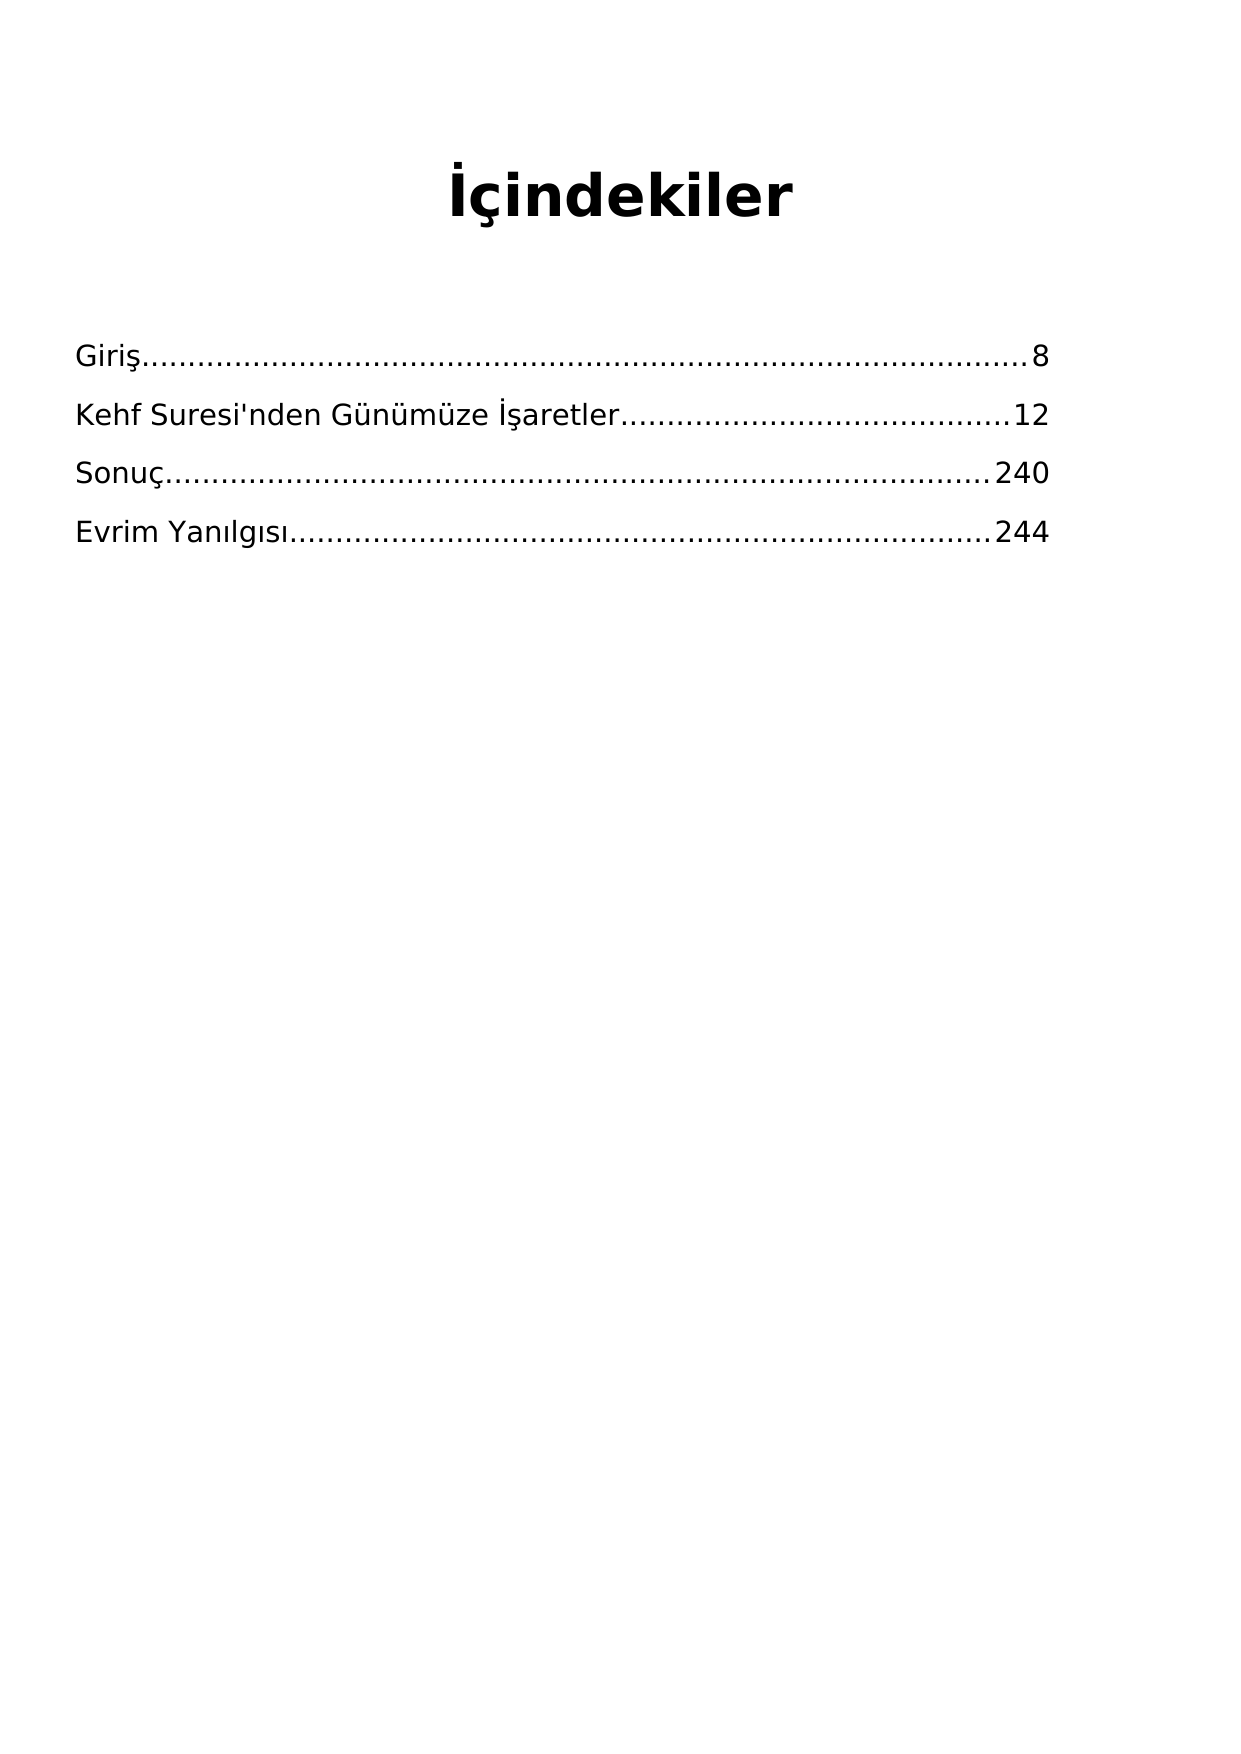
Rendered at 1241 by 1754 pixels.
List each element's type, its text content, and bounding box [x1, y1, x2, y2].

subtitle Kehf Suresi'nden Günümüze İşaretler 12 [75, 398, 1165, 432]
subtitle Sonuç 240 [75, 457, 1165, 491]
subtitle Giriş 8 [75, 339, 1165, 373]
subtitle Evrim Yanılgısı 244 [75, 516, 1165, 550]
subtitle İçindekiler [75, 162, 1165, 230]
